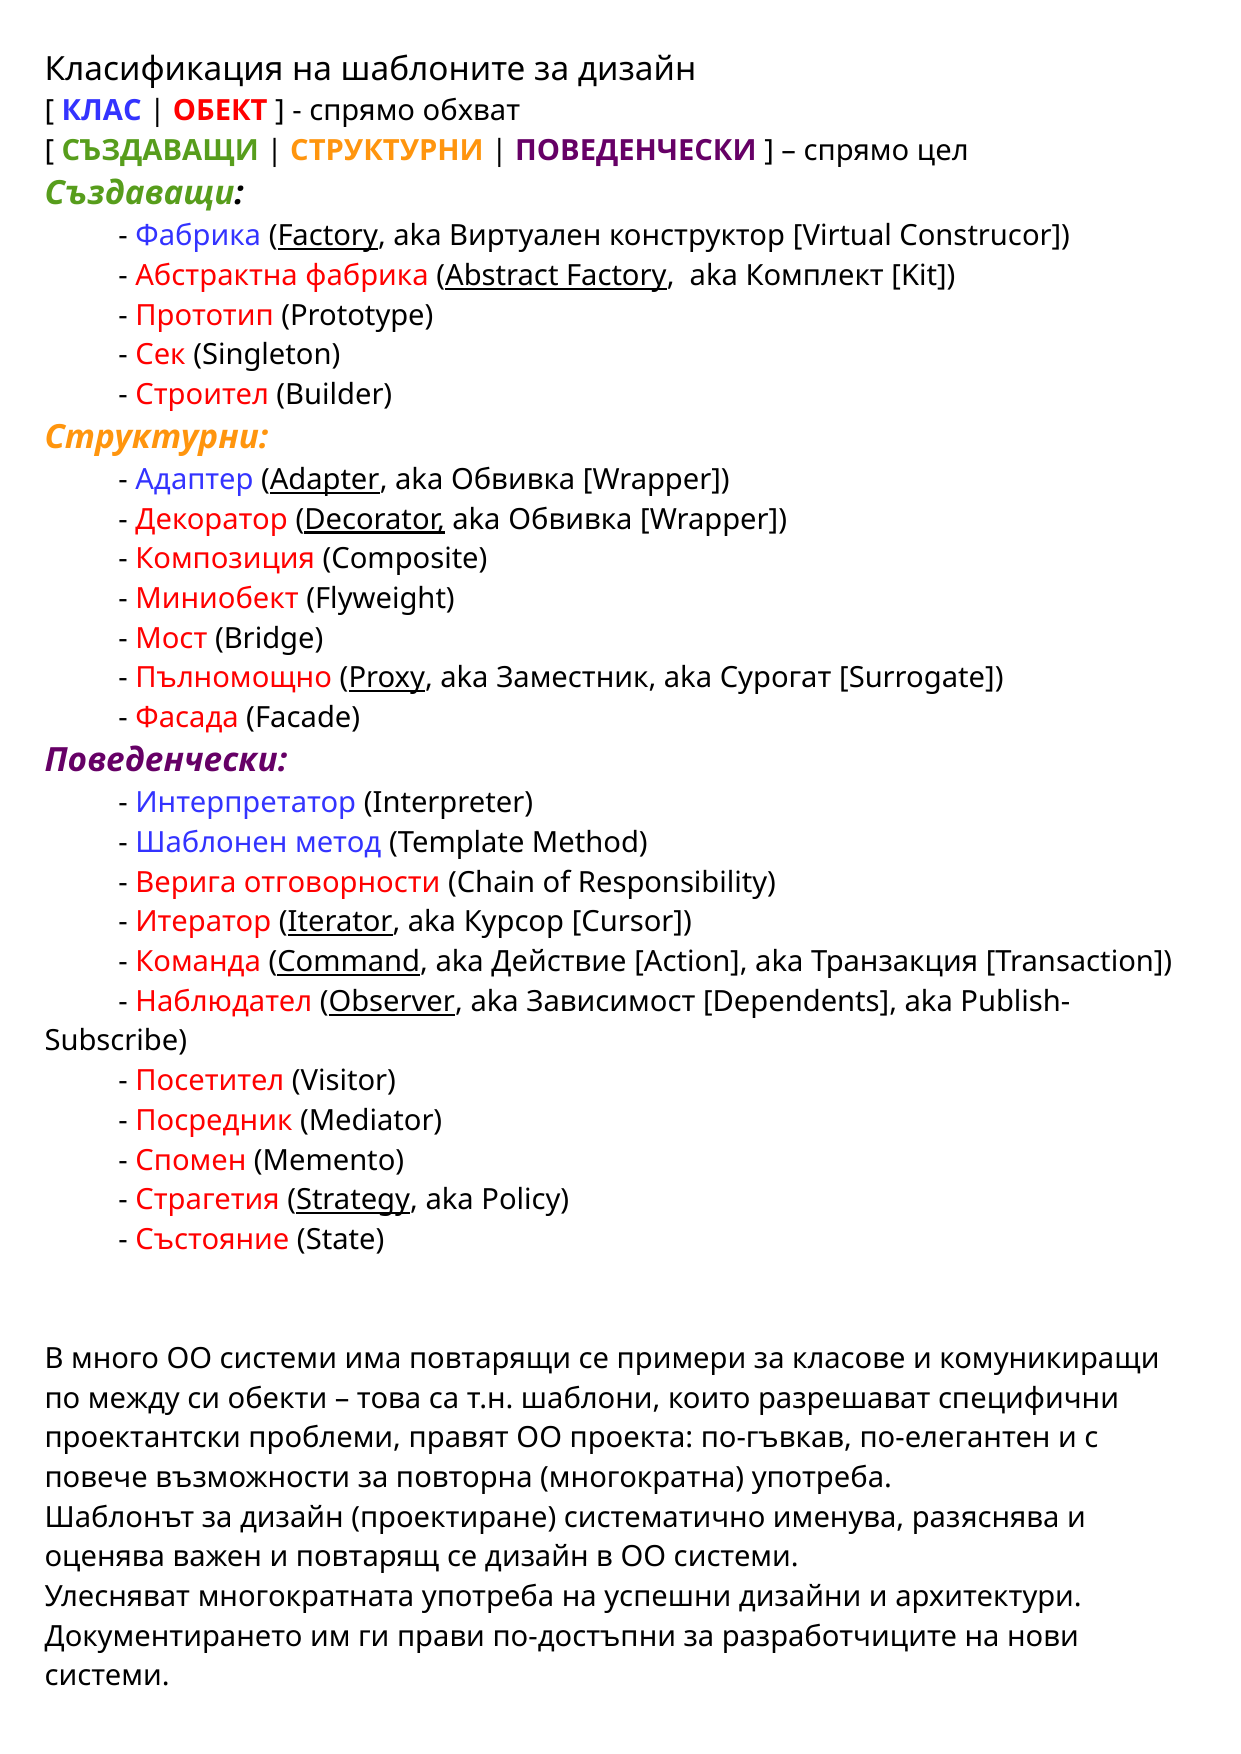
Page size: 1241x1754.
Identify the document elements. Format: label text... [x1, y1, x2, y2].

text В много ОО системи има повтарящи се примери за класове и комуникиращи по между си обекти – това са т.н. шаблони, които разрешават специфични проектантски проблеми, правят ОО проекта: по-гъвкав, по-елегантен и с повече възможности за повторна (многократна) употреба. [44, 1337, 1196, 1496]
text Документирането им ги прави по-достъпни за разработчиците на нови системи. [44, 1615, 1196, 1694]
text Шаблонът за дизайн (проектиране) систематично именува, разяснява и оценява важен и повтарящ се дизайн в ОО системи. [44, 1496, 1196, 1575]
text [ КЛАС | ОБЕКТ ] - спрямо обхват [44, 90, 1196, 129]
text Улесняват многократната употреба на успешни дизайни и архитектури. [44, 1575, 1196, 1615]
text [ СЪЗДАВАЩИ | СТРУКТУРНИ | ПОВЕДЕНЧЕСКИ ] – спрямо цел [44, 129, 1196, 169]
text - Фабрика (Factory, aka Виртуален конструктор [Virtual Construcor]) - Абстрактна фабрика (Abstract Factory, aka Комплект [Kit]) - Прототип (Prototype) - Сек (Singleton) - Строител (Builder) Структурни: - Адаптер (Adapter, aka Обвивка [Wrapper]) - Декоратор (Decorator, aka Обвивка [Wrapper]) - Композиция (Composite) - Миниобект (Flyweight) - Мост (Bridge) - Пълномощно (Proxy, aka Заместник, aka Сурогат [Surrogate]) - Фасада (Facade) Поведенчески: - Интерпретатор (Interpreter) - Шаблонен метод (Template Method) - Верига отговорности (Chain of Responsibility) - Итератор (Iterator, aka Курсор [Cursor]) - Команда (Command, aka Действие [Action], aka Транзакция [Transaction]) - Наблюдател (Observer, aka Зависимост [Dependents], aka Publish-Subscribe) - Посетител (Visitor) - Посредник (Mediator) - Спомен (Memento) - Страгетия (Strategy, aka Policy) - Състояние (State) [44, 214, 1196, 1258]
text Създаващи: [44, 169, 1196, 214]
text Класификация на шаблоните за дизайн [44, 44, 1196, 90]
